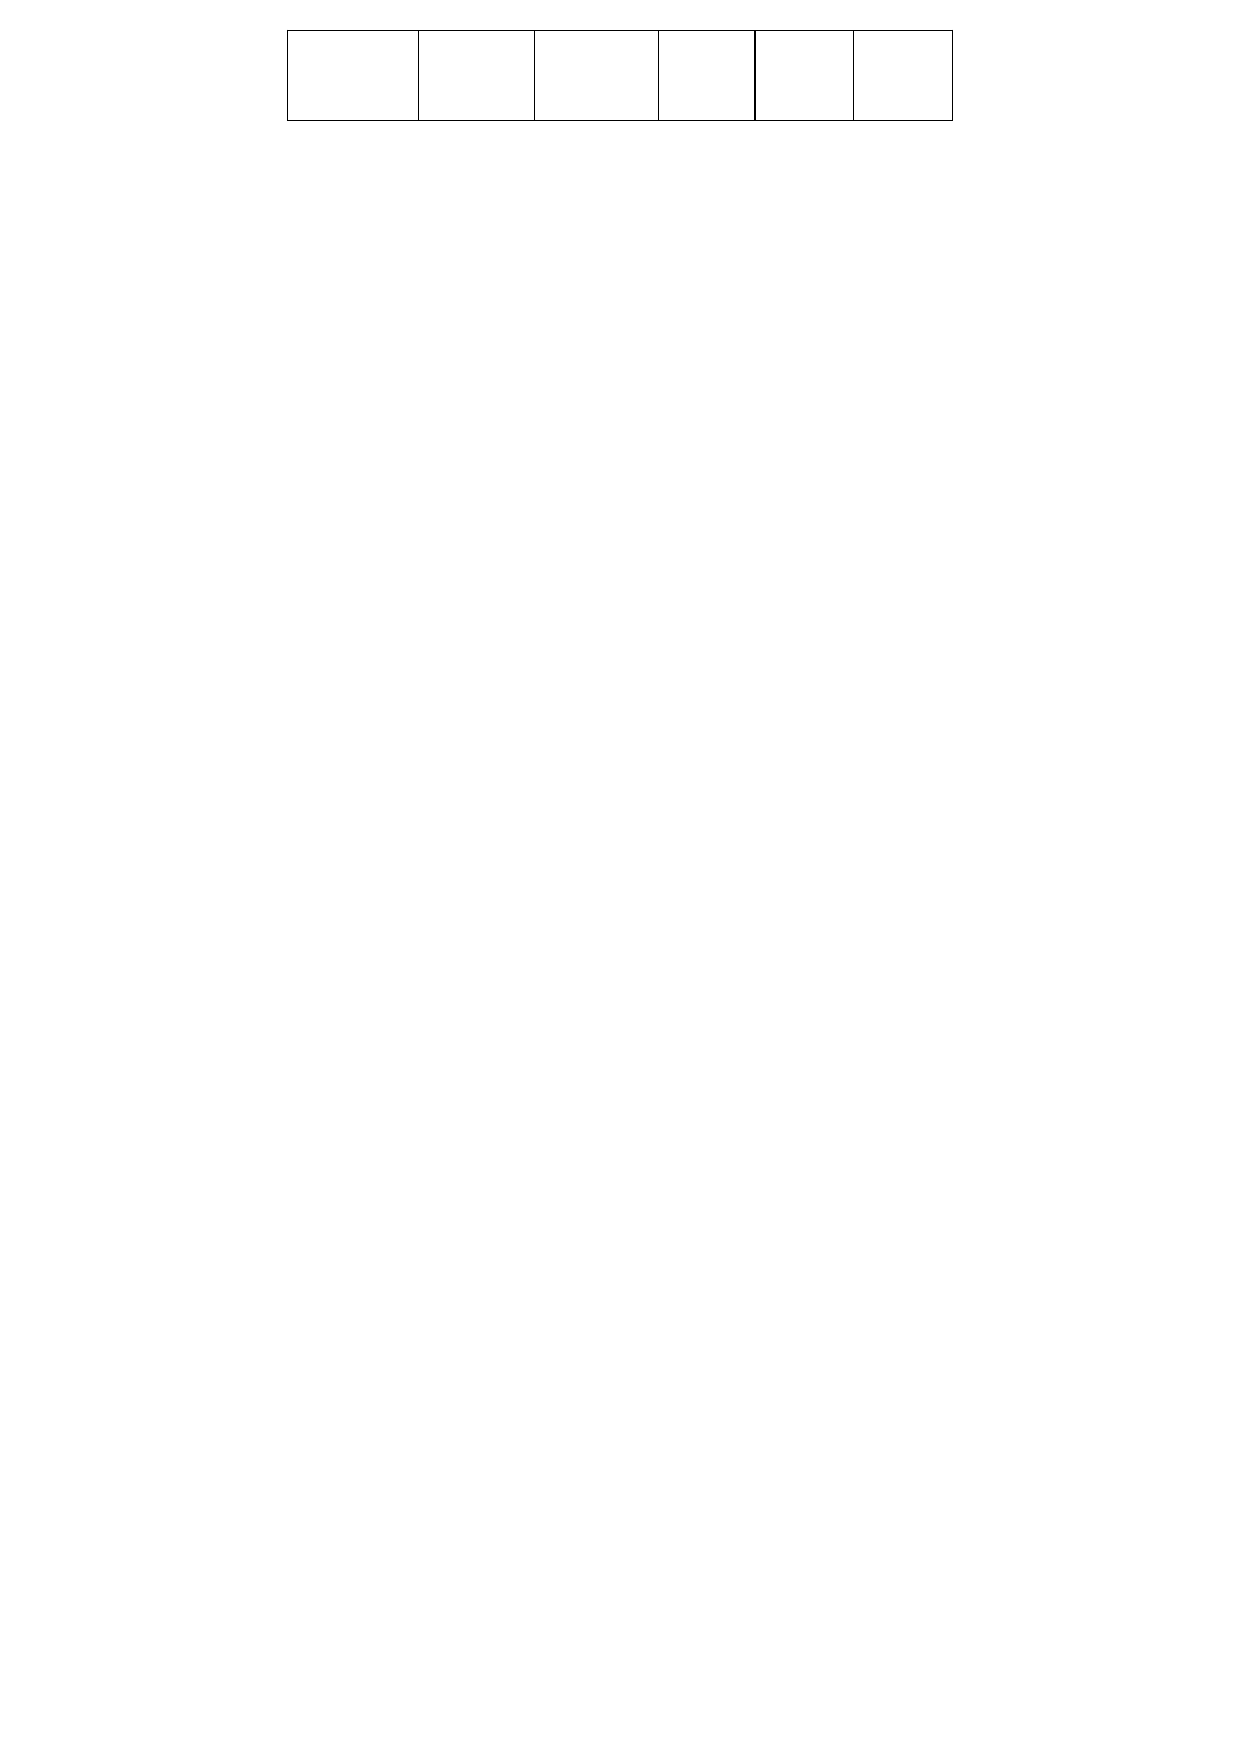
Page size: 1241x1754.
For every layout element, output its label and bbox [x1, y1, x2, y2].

table_cell [419, 31, 534, 120]
table_cell [288, 31, 418, 120]
table_cell [756, 31, 853, 120]
table_cell [659, 31, 754, 120]
table_cell [854, 31, 952, 120]
table_cell [535, 31, 658, 120]
